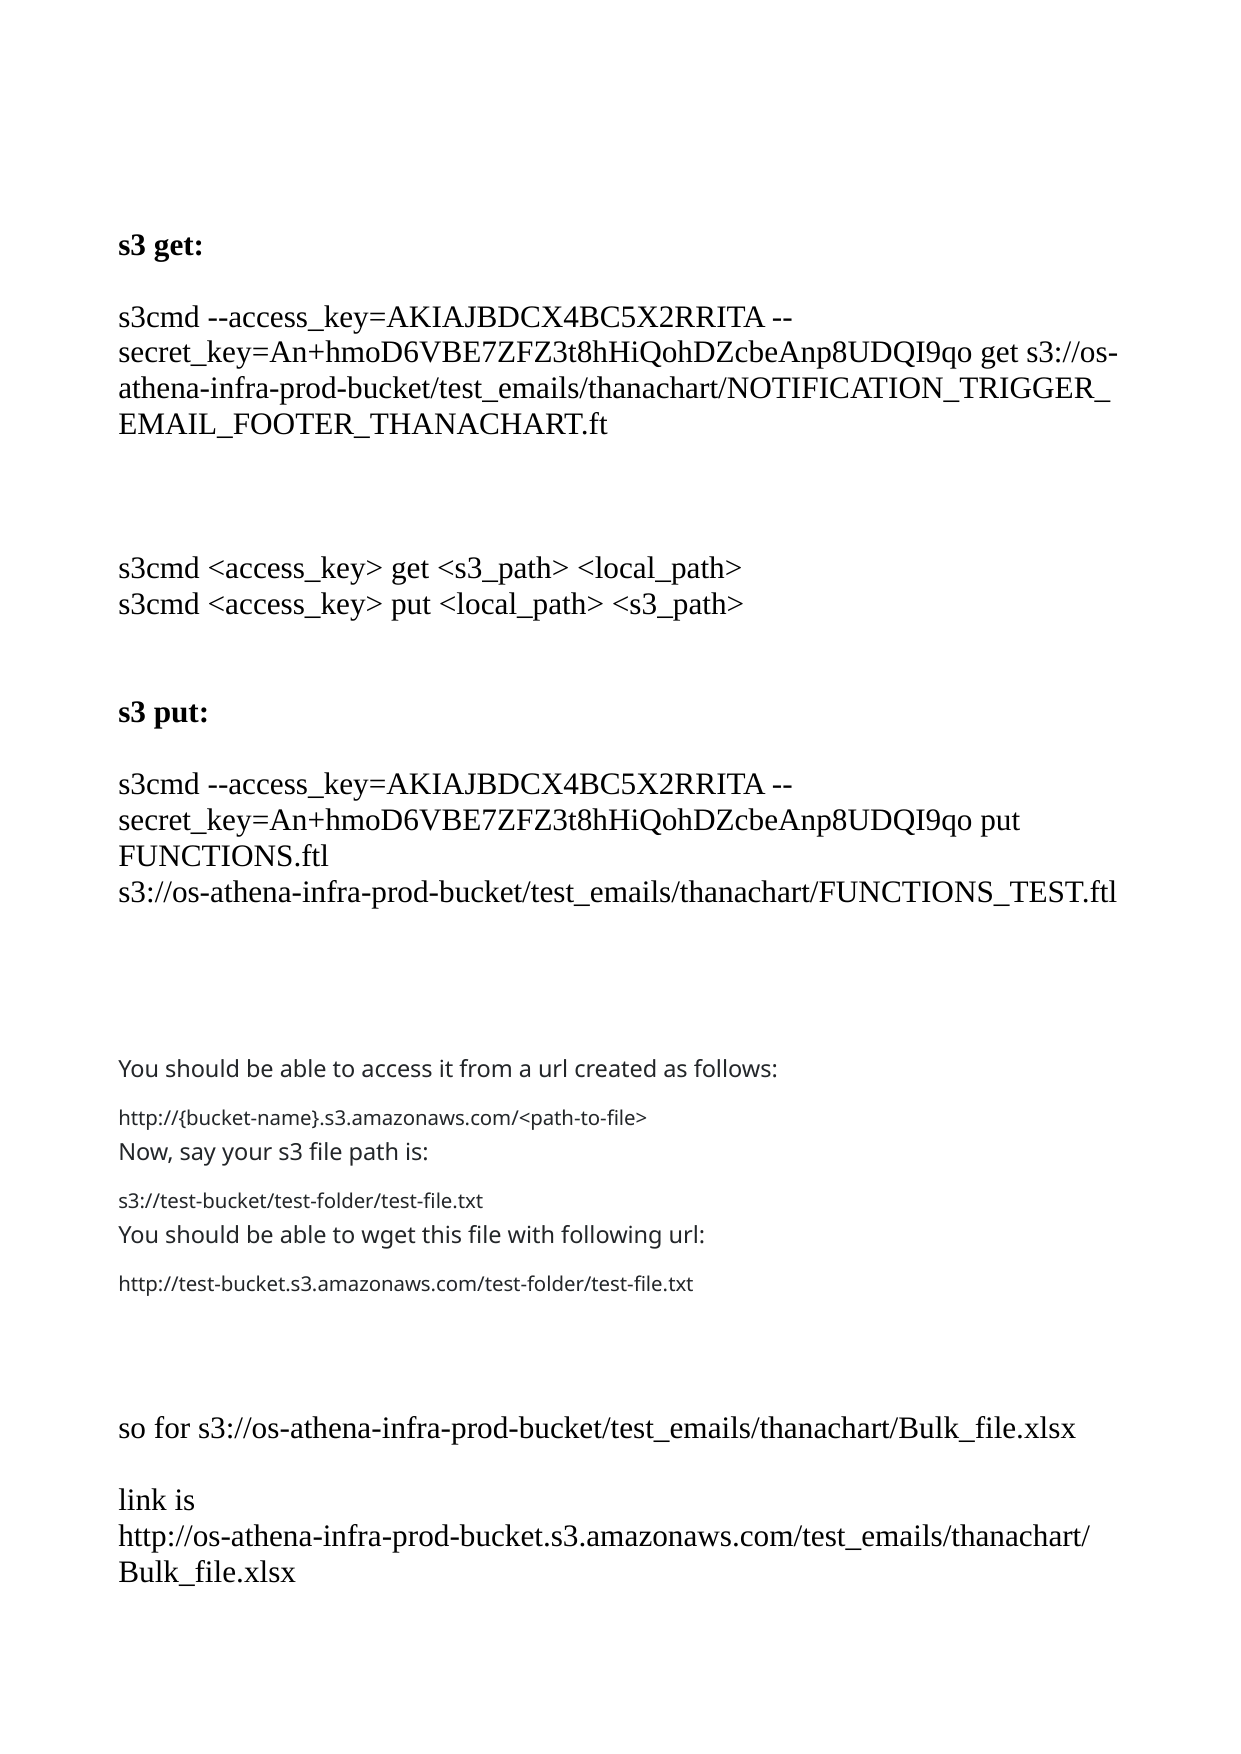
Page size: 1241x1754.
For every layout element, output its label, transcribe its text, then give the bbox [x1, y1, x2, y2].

text http://{bucket-name}.s3.amazonaws.com/<path-to-file> [118, 1104, 1122, 1132]
text s3 get: [118, 226, 1122, 262]
text http://os-athena-infra-prod-bucket.s3.amazonaws.com/test_emails/thanachart/Bulk_file.xlsx [118, 1517, 1122, 1589]
text s3cmd --access_key=AKIAJBDCX4BC5X2RRITA --secret_key=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 get s3://os-athena-infra-prod-bucket/test_emails/thanachart/NOTIFICATION_TRIGGER_EMAIL_FOOTER_THANACHART.ft [118, 298, 1122, 442]
text s3 put: [118, 693, 1122, 729]
text s3cmd <access_key> get <s3_path> <local_path> [118, 549, 1122, 585]
text s3cmd <access_key> put <local_path> <s3_path> [118, 585, 1122, 621]
text You should be able to access it from a url created as follows: [118, 1052, 1122, 1084]
text You should be able to wget this file with following url: [118, 1219, 1122, 1251]
text s3cmd --access_key=AKIAJBDCX4BC5X2RRITA --secret_key=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 put FUNCTIONS.ftl s3://os-athena-infra-prod-bucket/test_emails/thanachart/FUNCTIONS_TEST.ftl [118, 765, 1122, 909]
text s3://test-bucket/test-folder/test-file.txt [118, 1187, 1122, 1215]
text so for s3://os-athena-infra-prod-bucket/test_emails/thanachart/Bulk_file.xlsx [118, 1410, 1122, 1446]
text link is [118, 1482, 1122, 1517]
text http://test-bucket.s3.amazonaws.com/test-folder/test-file.txt [118, 1270, 1122, 1298]
text Now, say your s3 file path is: [118, 1136, 1122, 1168]
